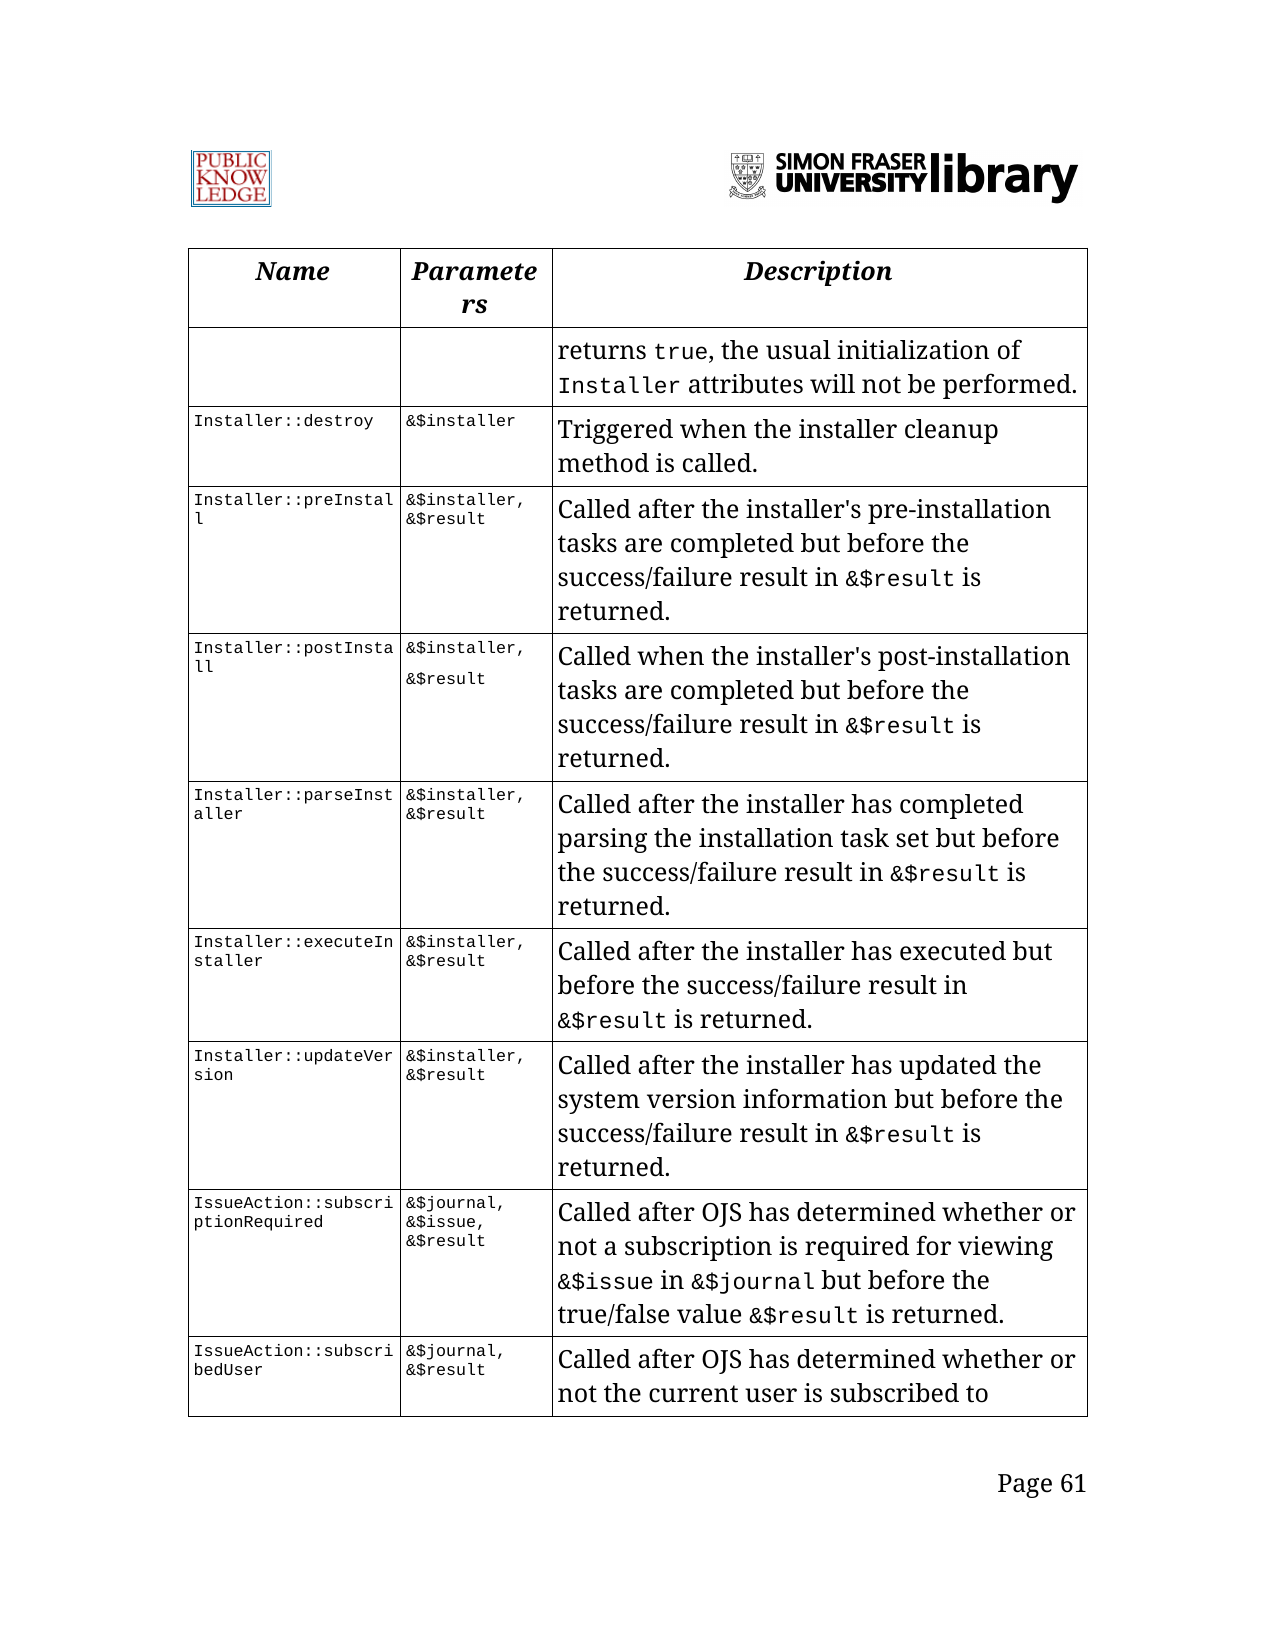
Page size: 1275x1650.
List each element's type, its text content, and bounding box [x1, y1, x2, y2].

table_cell IssueAction::subscriptionRequired [189, 1190, 400, 1336]
table_cell &$installer, &$result [401, 487, 552, 633]
table_cell &$journal, &$issue, &$result [401, 1190, 552, 1336]
table_cell Installer::destroy [189, 407, 400, 486]
table_cell Called when the installer's post-installation tasks are completed but before the success/failure result in &$result is returned. [553, 634, 1087, 781]
table_cell Called after the installer has completed parsing the installation task set but before the success/failure result in &$result is returned. [553, 782, 1087, 928]
table_cell Installer::executeInstaller [189, 929, 400, 1041]
table_cell Installer::updateVersion [189, 1042, 400, 1189]
table_cell IssueAction::subscribedUser [189, 1337, 400, 1416]
table_cell &$installer, &$result [401, 1042, 552, 1189]
table_cell returns true, the usual initialization of Installer attributes will not be performed. [553, 328, 1087, 406]
table_header Parameters [401, 249, 552, 327]
table_cell Installer::preInstall [189, 487, 400, 633]
table_header Description [553, 249, 1087, 327]
table_header Name [189, 249, 400, 327]
table_cell Called after OJS has determined whether or not the current user is subscribed to [553, 1337, 1087, 1416]
table_cell Triggered when the installer cleanup method is called. [553, 407, 1087, 486]
table_cell Called after OJS has determined whether or not a subscription is required for viewing &$issue in &$journal but before the true/false value &$result is returned. [553, 1190, 1087, 1336]
table_cell &$installer [401, 407, 552, 486]
table_cell &$installer, &$result [401, 634, 552, 781]
table_cell Called after the installer has executed but before the success/failure result in &$result is returned. [553, 929, 1087, 1041]
table_cell Installer::parseInstaller [189, 782, 400, 928]
picture [723, 150, 1083, 207]
table_cell &$installer, &$result [401, 929, 552, 1041]
table_cell Installer::postInstall [189, 634, 400, 781]
table_cell Called after the installer's pre-installation tasks are completed but before the success/failure result in &$result is returned. [553, 487, 1087, 633]
table_cell [401, 328, 552, 406]
picture [193, 150, 272, 205]
table_cell &$installer, &$result [401, 782, 552, 928]
table_cell Called after the installer has updated the system version information but before the success/failure result in &$result is returned. [553, 1042, 1087, 1189]
table_cell [189, 328, 400, 406]
table_cell &$journal, &$result [401, 1337, 552, 1416]
